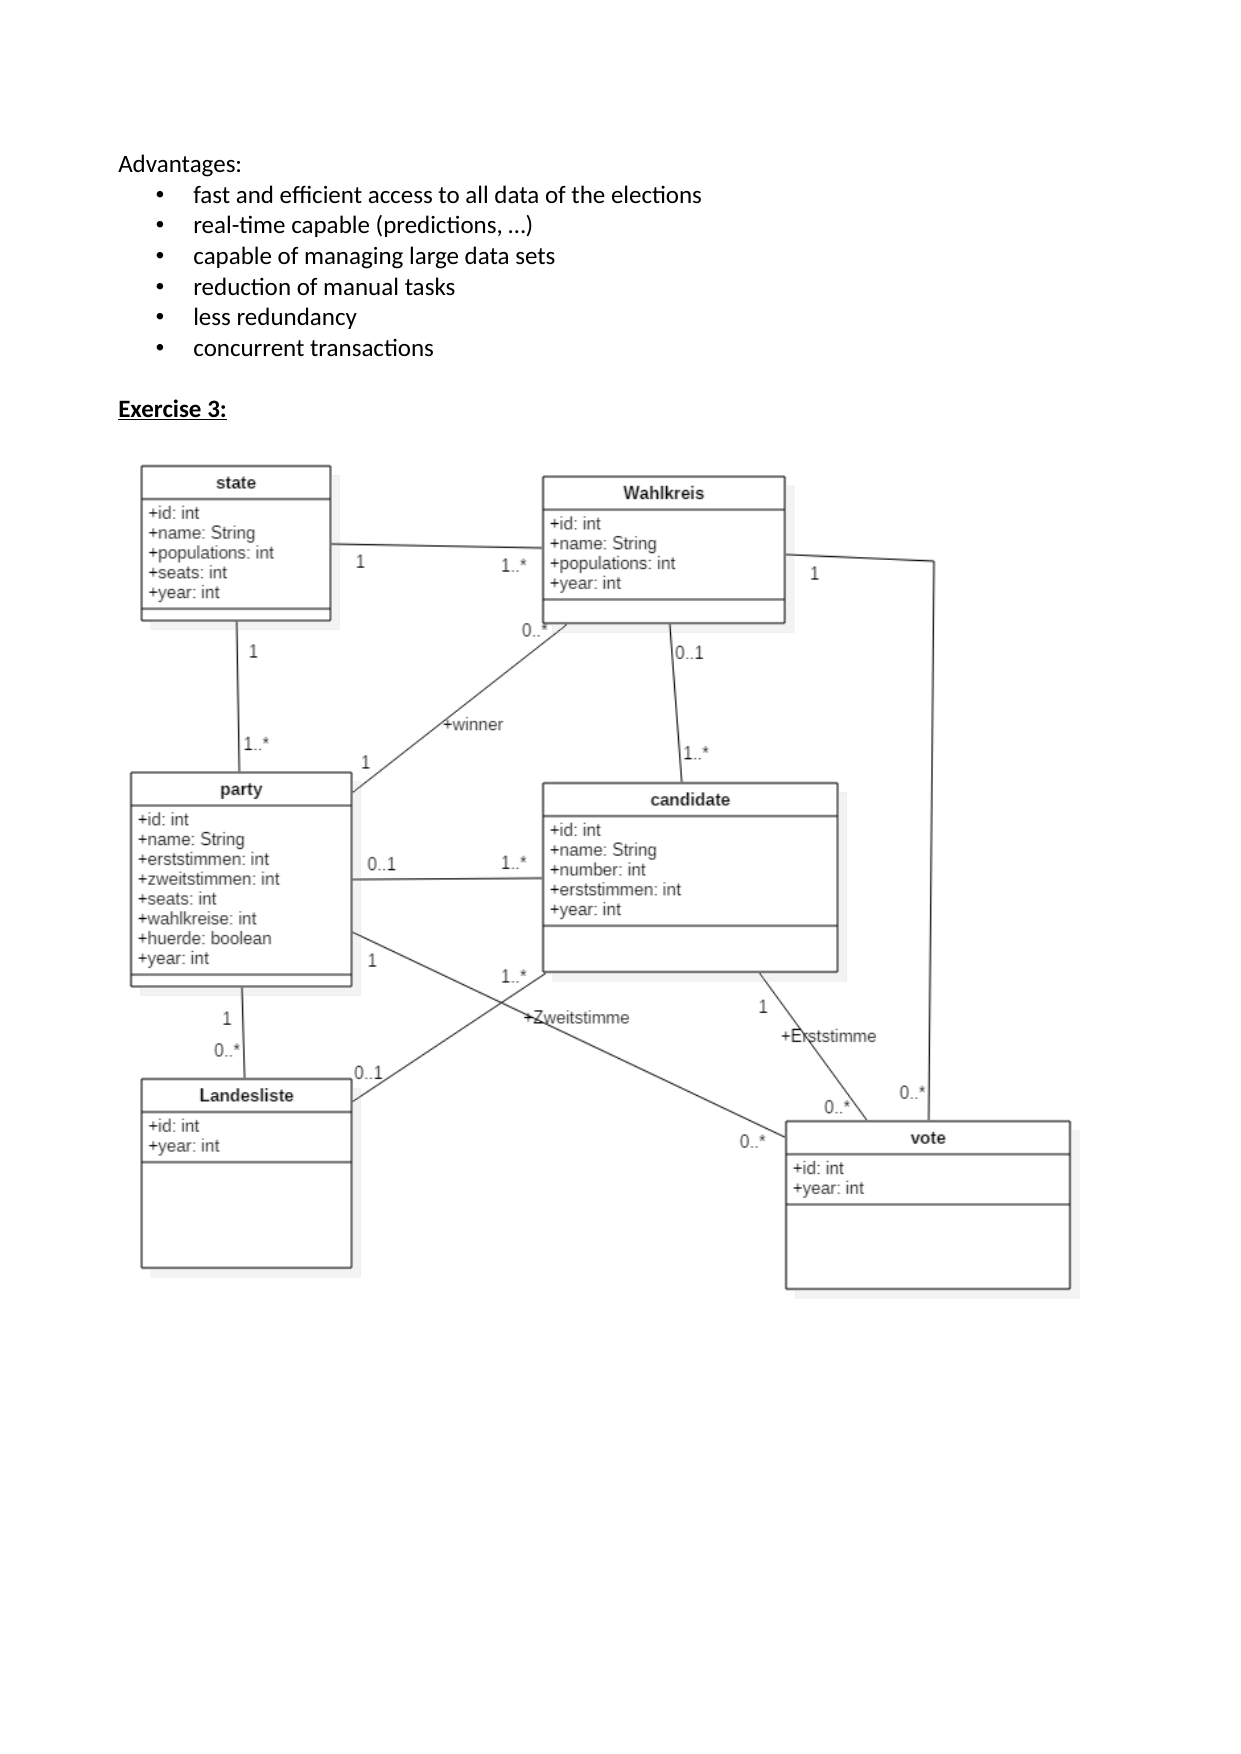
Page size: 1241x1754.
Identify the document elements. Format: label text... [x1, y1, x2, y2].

list capable of managing large data sets [156, 240, 1122, 271]
list reduction of manual tasks [156, 271, 1122, 301]
list fast and efficient access to all data of the elections [156, 179, 1122, 210]
picture [118, 453, 1123, 1342]
list real-time capable (predictions, …) [156, 210, 1122, 240]
list less redundancy [156, 301, 1122, 332]
text Advantages: [118, 149, 1122, 179]
text Exercise 3: [118, 393, 1122, 423]
list concurrent transactions [156, 332, 1122, 362]
